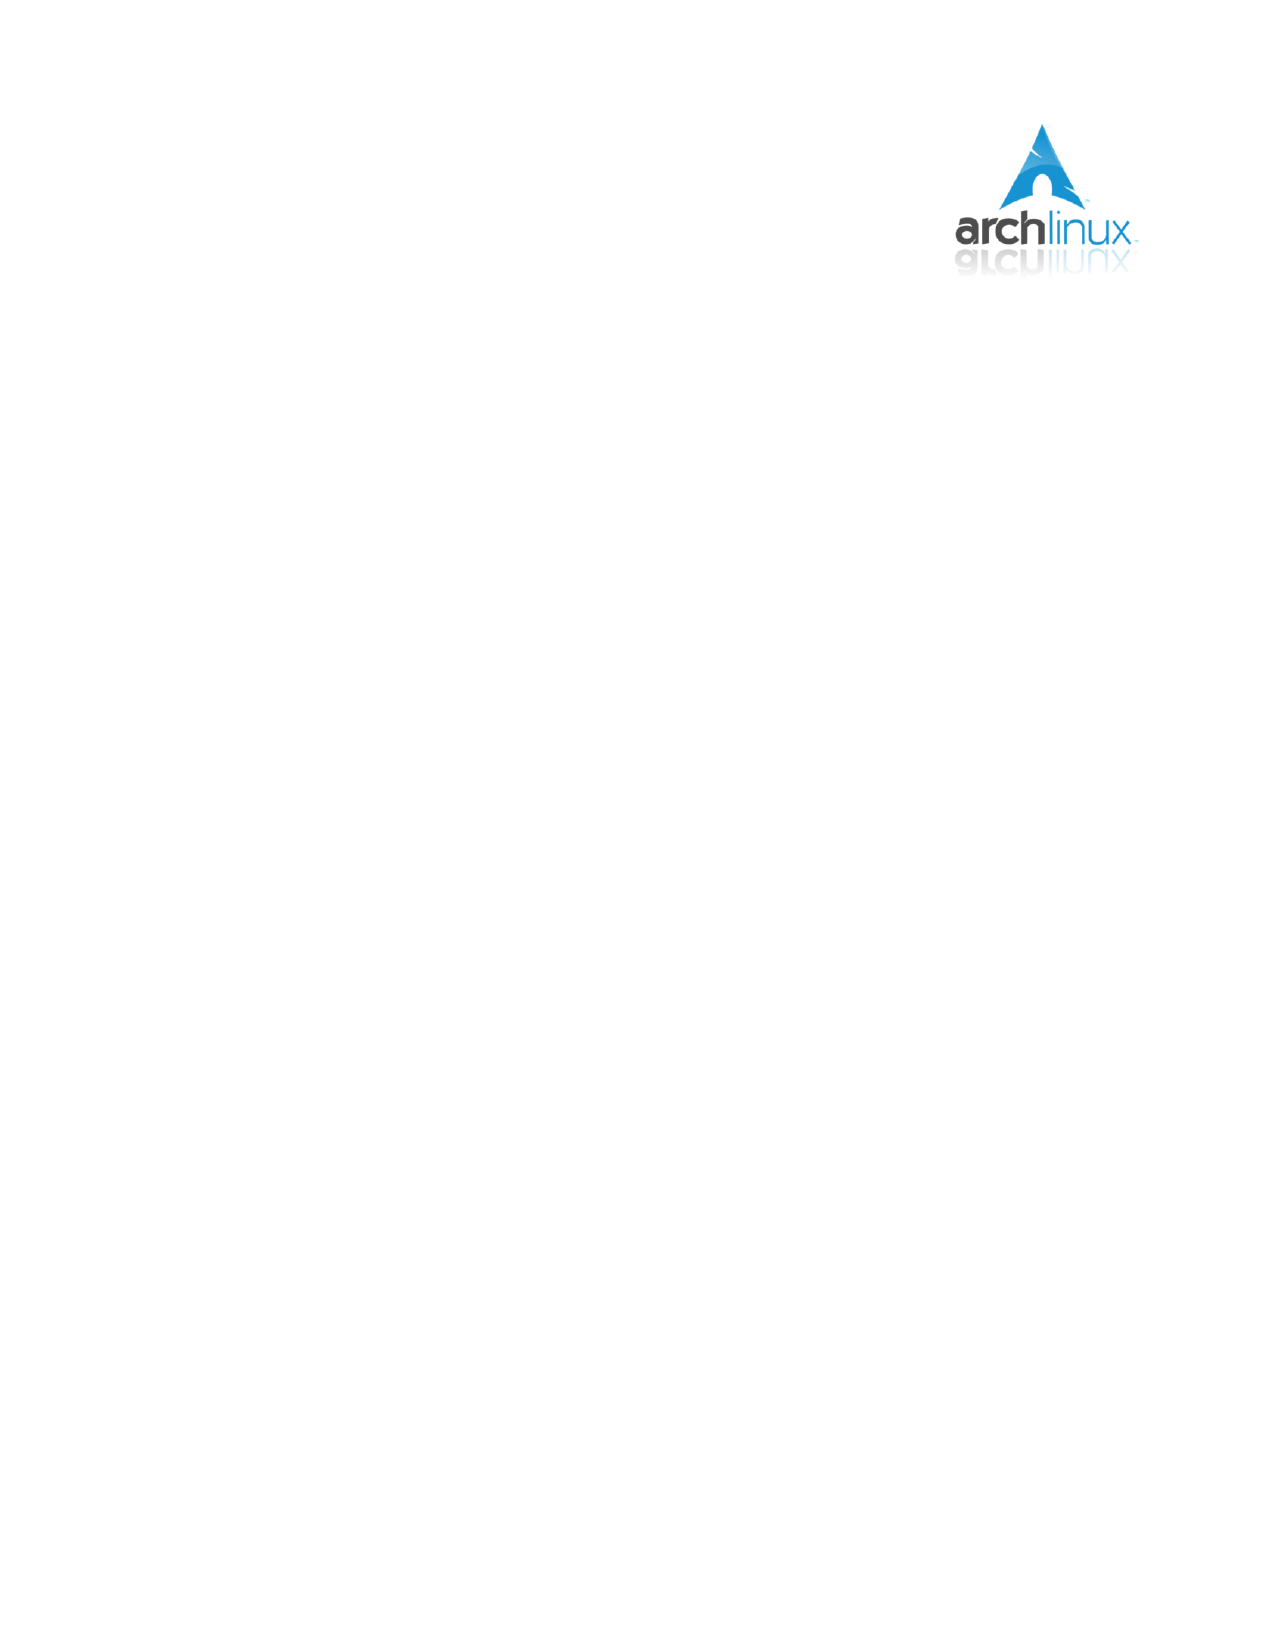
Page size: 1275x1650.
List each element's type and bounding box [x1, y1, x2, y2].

picture [930, 118, 1157, 288]
